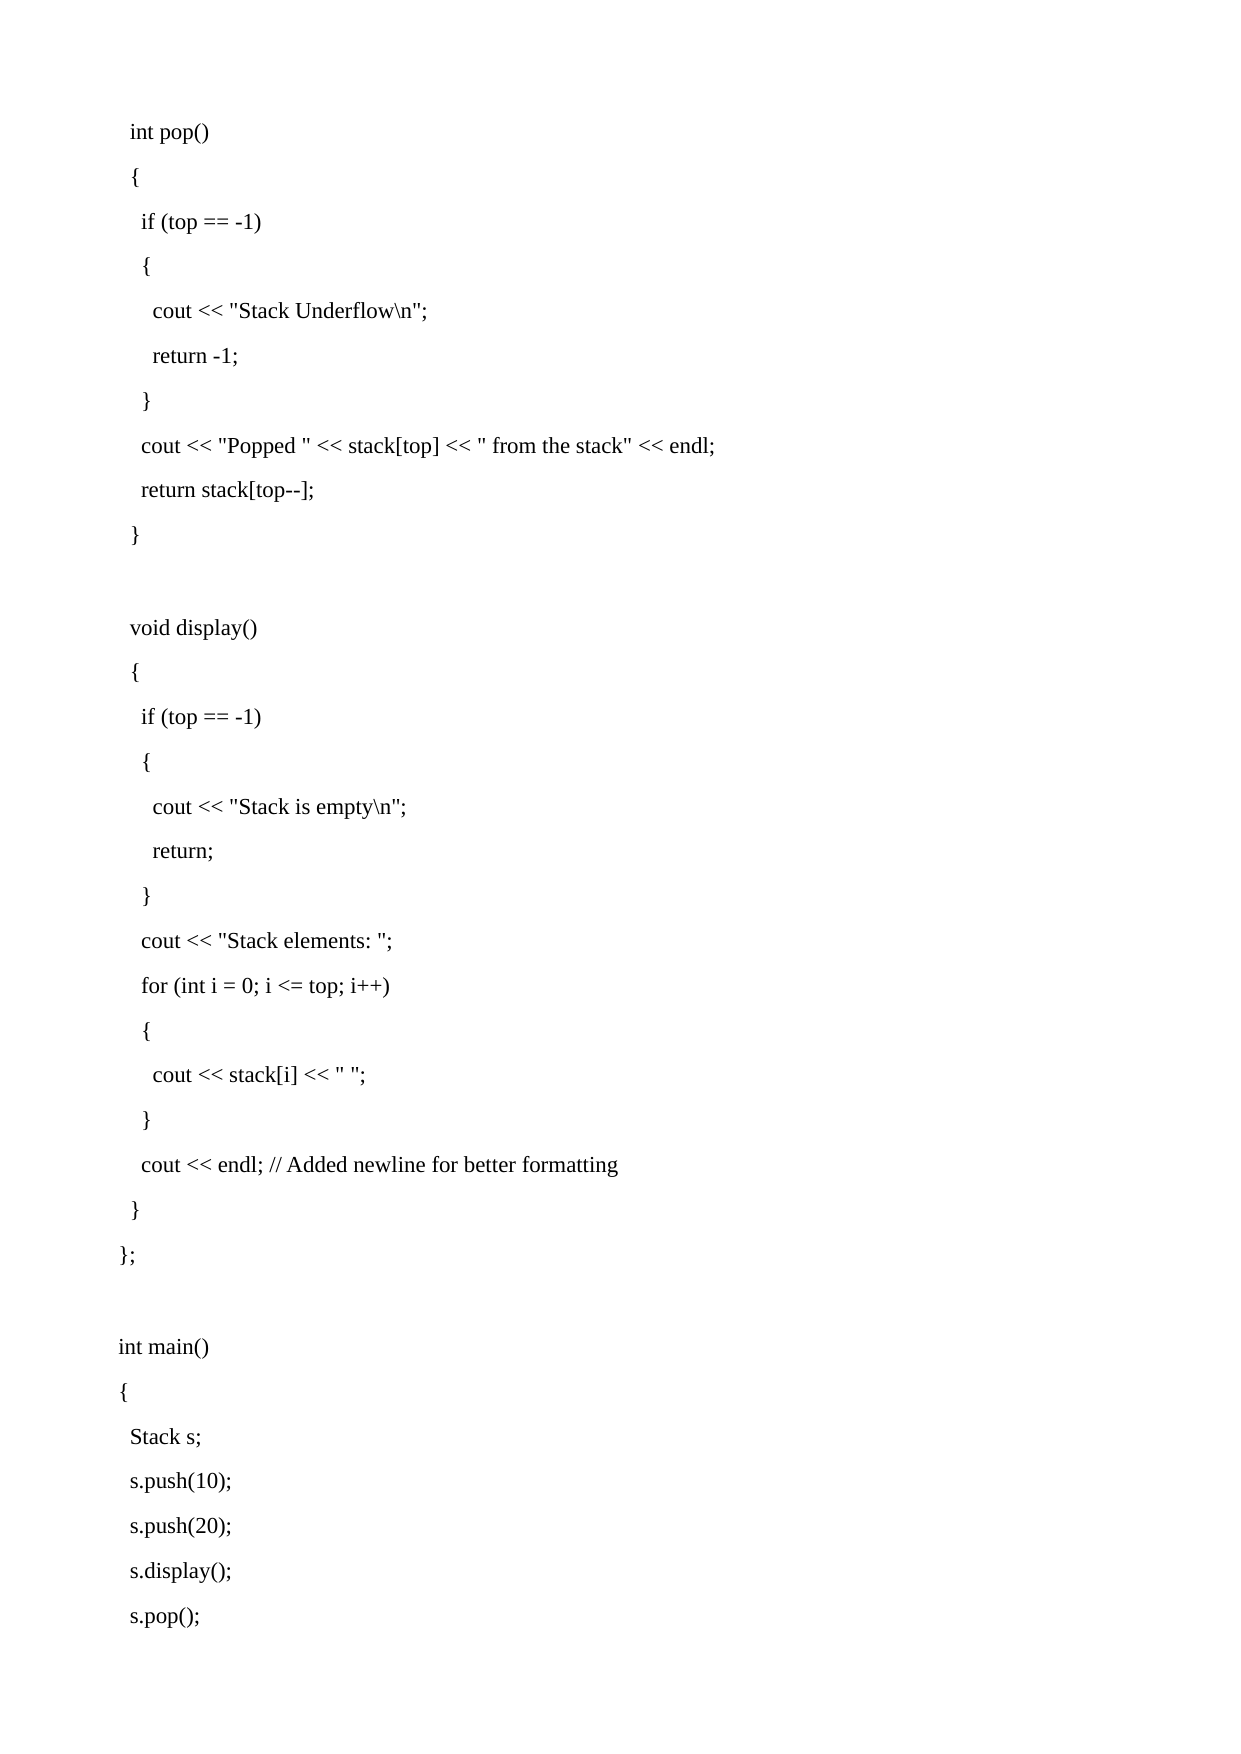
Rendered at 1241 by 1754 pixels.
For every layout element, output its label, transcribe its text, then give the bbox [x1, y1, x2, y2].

text s.push(10); [118, 1467, 1122, 1494]
text } [118, 1106, 1122, 1133]
text int pop() [118, 118, 1122, 144]
text { [118, 1378, 1122, 1404]
text Stack s; [118, 1423, 1122, 1449]
text cout << endl; // Added newline for better formatting [118, 1151, 1122, 1177]
text for (int i = 0; i <= top; i++) [118, 972, 1122, 998]
text }; [118, 1241, 1122, 1267]
text return stack[top--]; [118, 476, 1122, 503]
text int main() [118, 1333, 1122, 1359]
text } [118, 1196, 1122, 1222]
text } [118, 387, 1122, 413]
text if (top == -1) [118, 208, 1122, 234]
text cout << "Stack elements: "; [118, 927, 1122, 953]
text { [118, 163, 1122, 189]
text void display() [118, 614, 1122, 640]
text s.push(20); [118, 1512, 1122, 1539]
text s.pop(); [118, 1602, 1122, 1628]
text } [118, 521, 1122, 548]
text cout << "Stack Underflow\n"; [118, 297, 1122, 324]
text { [118, 252, 1122, 279]
text s.display(); [118, 1557, 1122, 1583]
text { [118, 1017, 1122, 1043]
text return; [118, 838, 1122, 864]
text } [118, 882, 1122, 909]
text if (top == -1) [118, 703, 1122, 729]
text { [118, 658, 1122, 685]
text cout << "Stack is empty\n"; [118, 793, 1122, 819]
text return -1; [118, 342, 1122, 368]
text cout << stack[i] << " "; [118, 1062, 1122, 1088]
text { [118, 748, 1122, 774]
text cout << "Popped " << stack[top] << " from the stack" << endl; [118, 432, 1122, 458]
